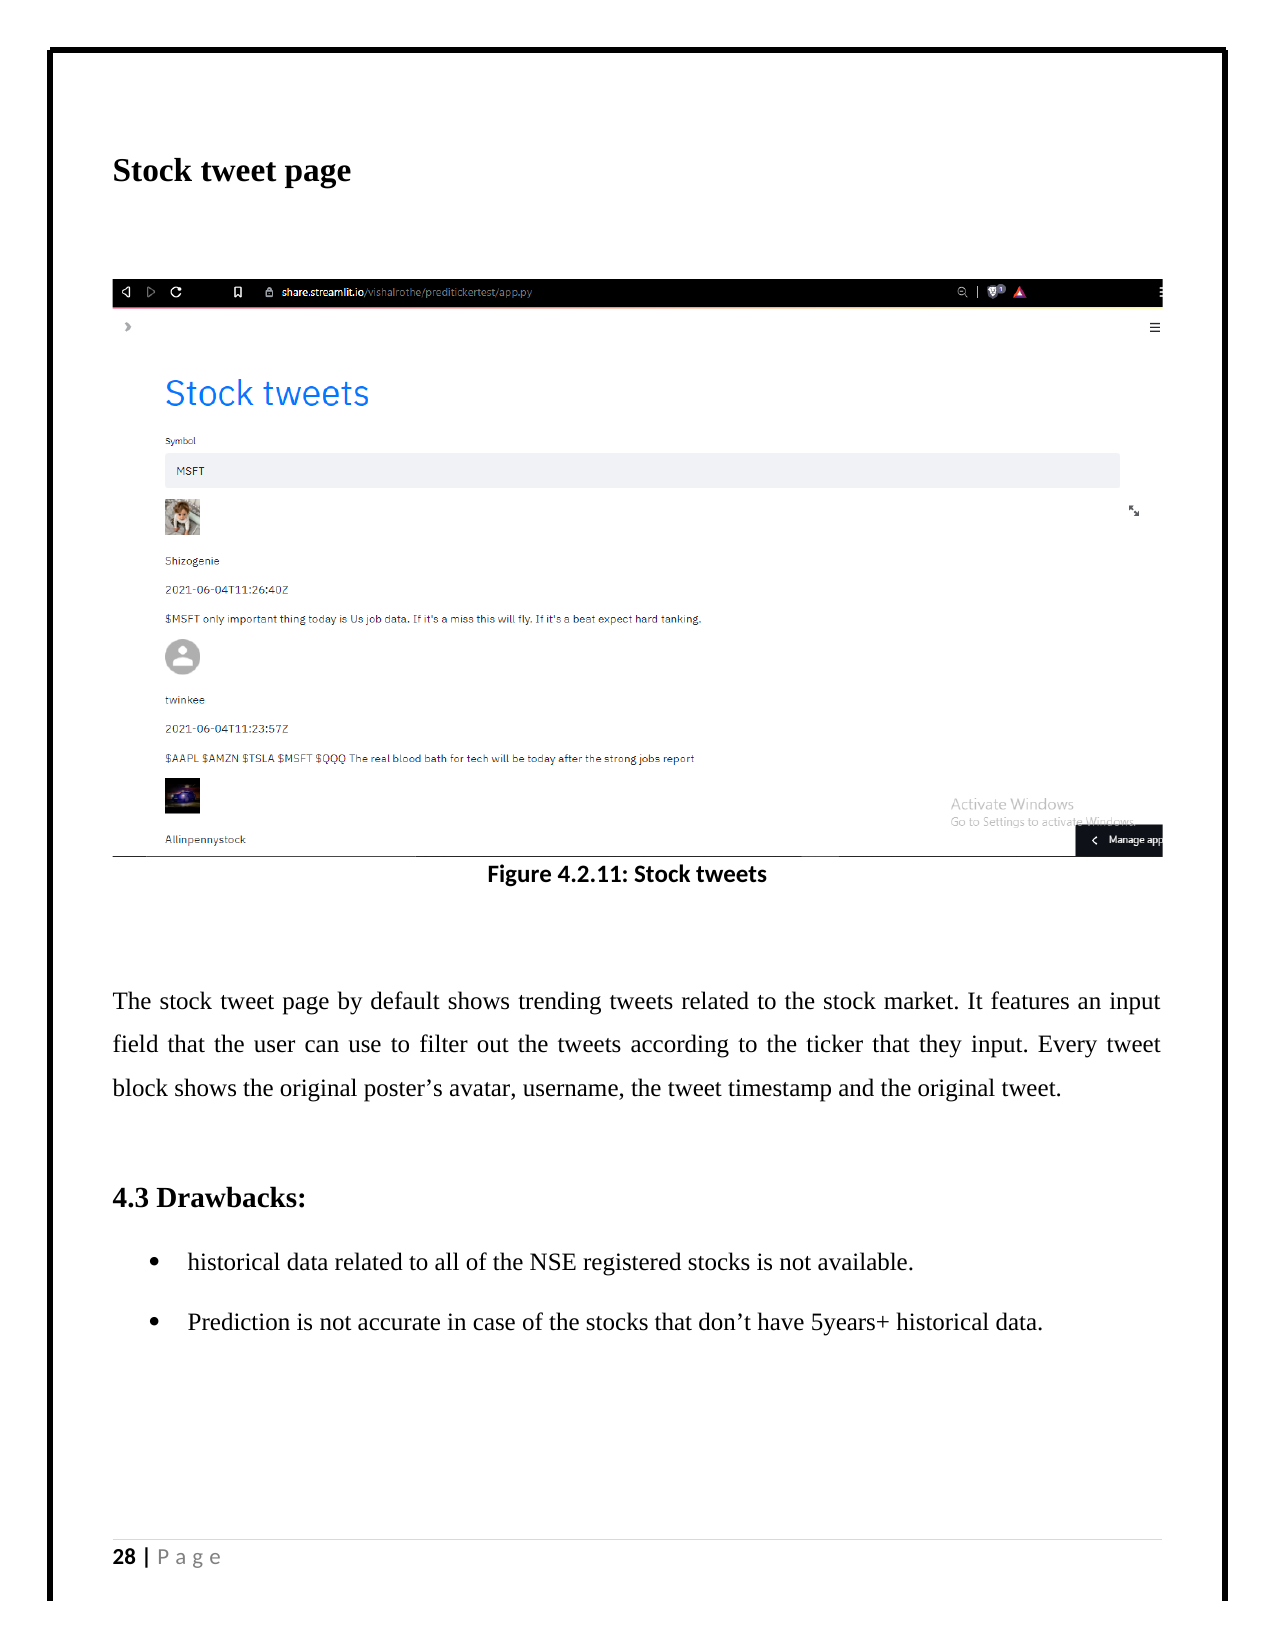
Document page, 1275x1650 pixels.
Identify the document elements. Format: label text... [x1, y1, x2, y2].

text 4.3 Drawbacks: [112, 1180, 1162, 1214]
list historical data related to all of the NSE registered stocks is not available. [150, 1247, 1162, 1276]
text The stock tweet page by default shows trending tweets related to the stock market. It features an input field that the user can use to filter out the tweets according to the ticker that they input. Every tweet block shows the original poster’s avatar, username, the tweet timestamp and the original tweet. [112, 986, 1162, 1101]
list Prediction is not accurate in case of the stocks that don’t have 5years+ historical data. [150, 1307, 1162, 1336]
text Figure 4.2.11: Stock tweets [112, 857, 1163, 889]
picture [112, 279, 1163, 857]
text Stock tweet page [112, 151, 1162, 189]
